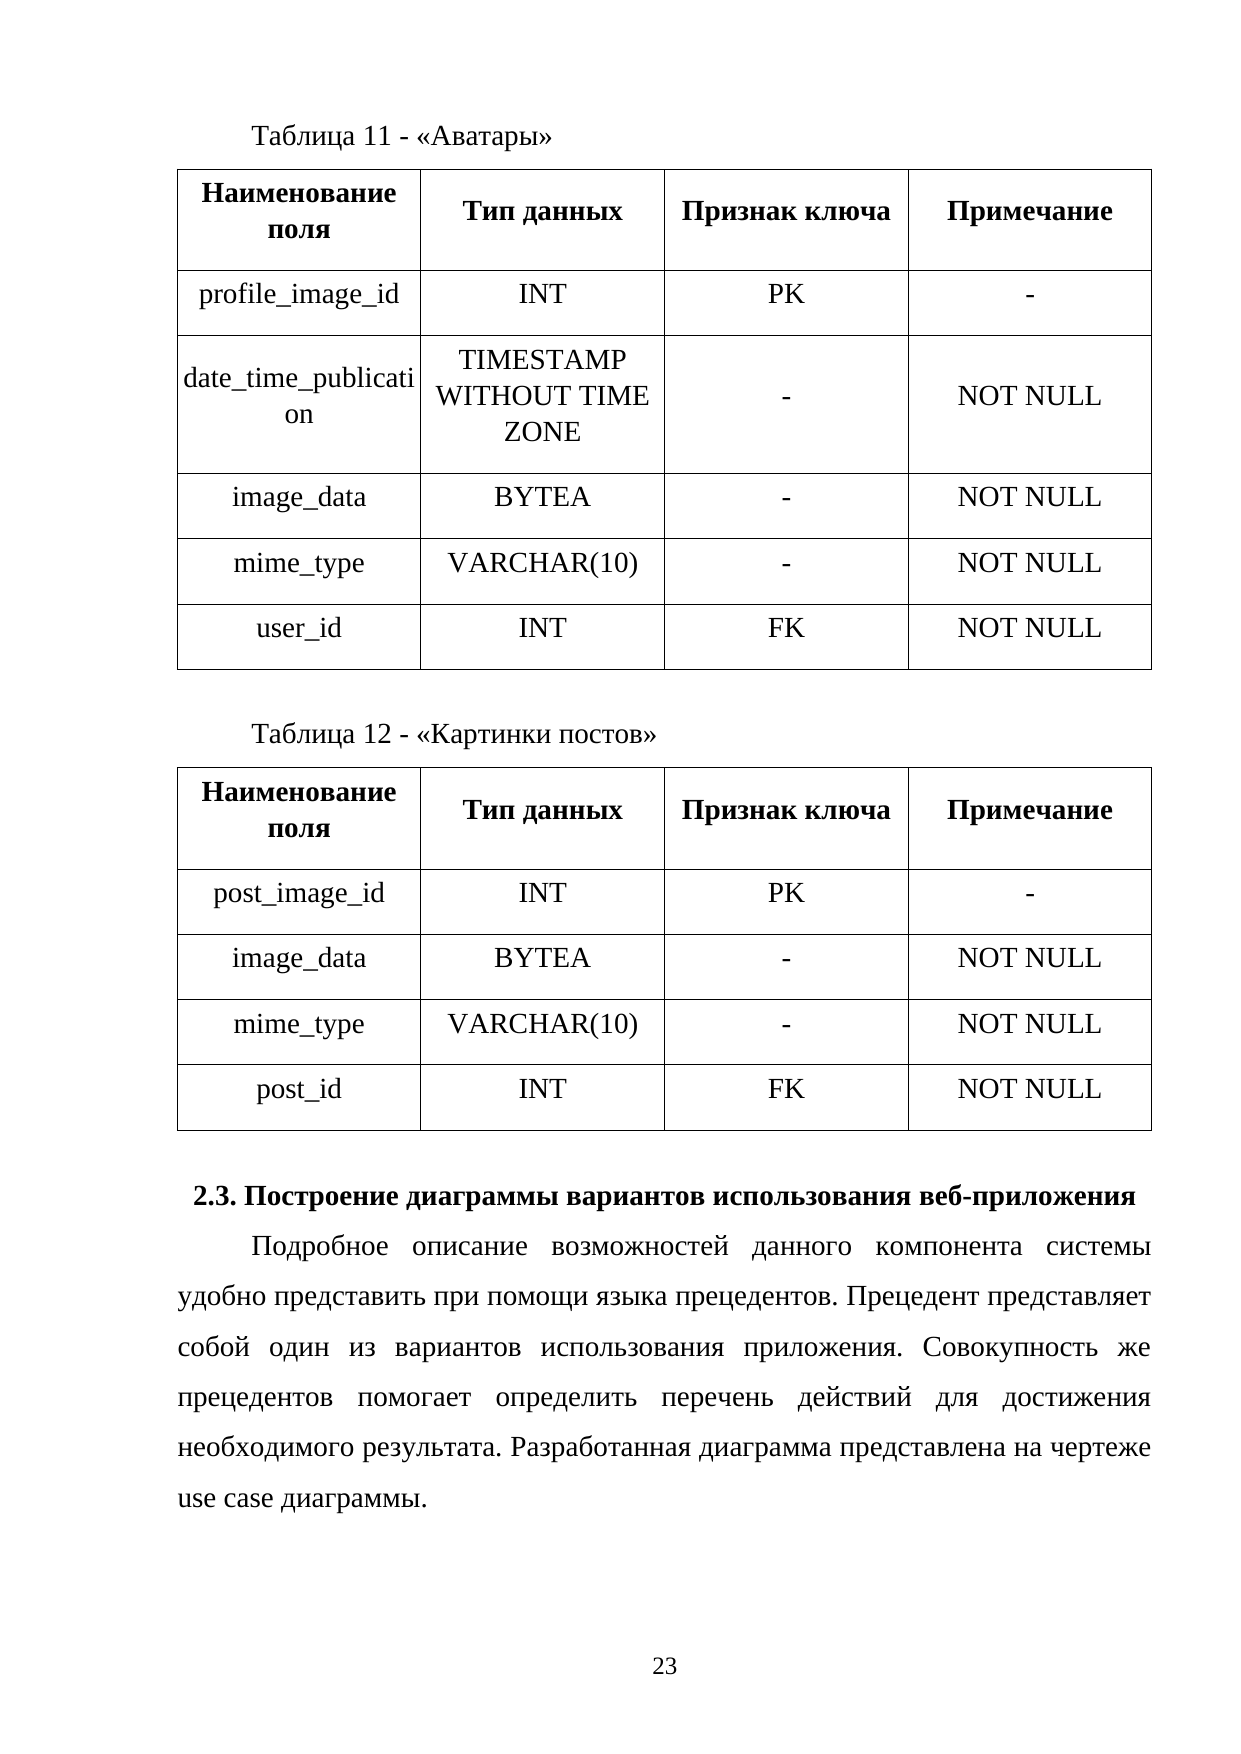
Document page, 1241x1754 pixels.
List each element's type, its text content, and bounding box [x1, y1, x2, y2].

text Таблица 12 - «Картинки постов» [177, 717, 1152, 750]
text Подробное описание возможностей данного компонента системы удобно представить при помощи языка прецедентов. Прецедент представляет собой один из вариантов использования приложения. Совокупность же прецедентов помогает определить перечень действий для достижения необходимого результата. Разработанная диаграмма представлена на чертеже use case диаграммы. [177, 1228, 1152, 1513]
table_cell NOT NULL [909, 605, 1151, 669]
table_cell mime_type [178, 539, 420, 603]
table_header Примечание [909, 768, 1151, 868]
subtitle 2.3. Построение диаграммы вариантов использования веб-приложения [177, 1178, 1152, 1211]
table_header Наименование поля [178, 768, 420, 868]
table_cell VARCHAR(10) [421, 1000, 664, 1064]
table_cell NOT NULL [909, 1000, 1151, 1064]
table_cell - [665, 539, 908, 603]
table_cell - [665, 336, 908, 473]
table_cell - [665, 474, 908, 538]
table_cell image_data [178, 474, 420, 538]
table_cell NOT NULL [909, 1065, 1151, 1130]
table_cell FK [665, 1065, 908, 1130]
table_cell BYTEA [421, 935, 664, 999]
table_header Примечание [909, 170, 1151, 270]
table_cell - [909, 271, 1151, 335]
table_cell TIMESTAMP WITHOUT TIME ZONE [421, 336, 664, 473]
table_cell date_time_publication [178, 336, 420, 473]
table_cell INT [421, 1065, 664, 1130]
table_cell NOT NULL [909, 539, 1151, 603]
table_header Тип данных [421, 170, 664, 270]
table_header Признак ключа [665, 768, 908, 868]
table_cell INT [421, 271, 664, 335]
table_header Тип данных [421, 768, 664, 868]
table_cell mime_type [178, 1000, 420, 1064]
table_cell user_id [178, 605, 420, 669]
table_cell image_data [178, 935, 420, 999]
table_cell PK [665, 870, 908, 934]
text Таблица 11 - «Аватары» [177, 118, 1152, 152]
table_cell post_image_id [178, 870, 420, 934]
table_header Признак ключа [665, 170, 908, 270]
table_cell NOT NULL [909, 474, 1151, 538]
table_cell - [909, 870, 1151, 934]
table_cell - [665, 1000, 908, 1064]
table_cell PK [665, 271, 908, 335]
table_cell INT [421, 870, 664, 934]
table_cell - [665, 935, 908, 999]
table_cell VARCHAR(10) [421, 539, 664, 603]
table_cell NOT NULL [909, 935, 1151, 999]
table_cell profile_image_id [178, 271, 420, 335]
table_cell post_id [178, 1065, 420, 1130]
table_cell NOT NULL [909, 336, 1151, 473]
table_cell BYTEA [421, 474, 664, 538]
table_cell FK [665, 605, 908, 669]
table_cell INT [421, 605, 664, 669]
table_header Наименование поля [178, 170, 420, 270]
